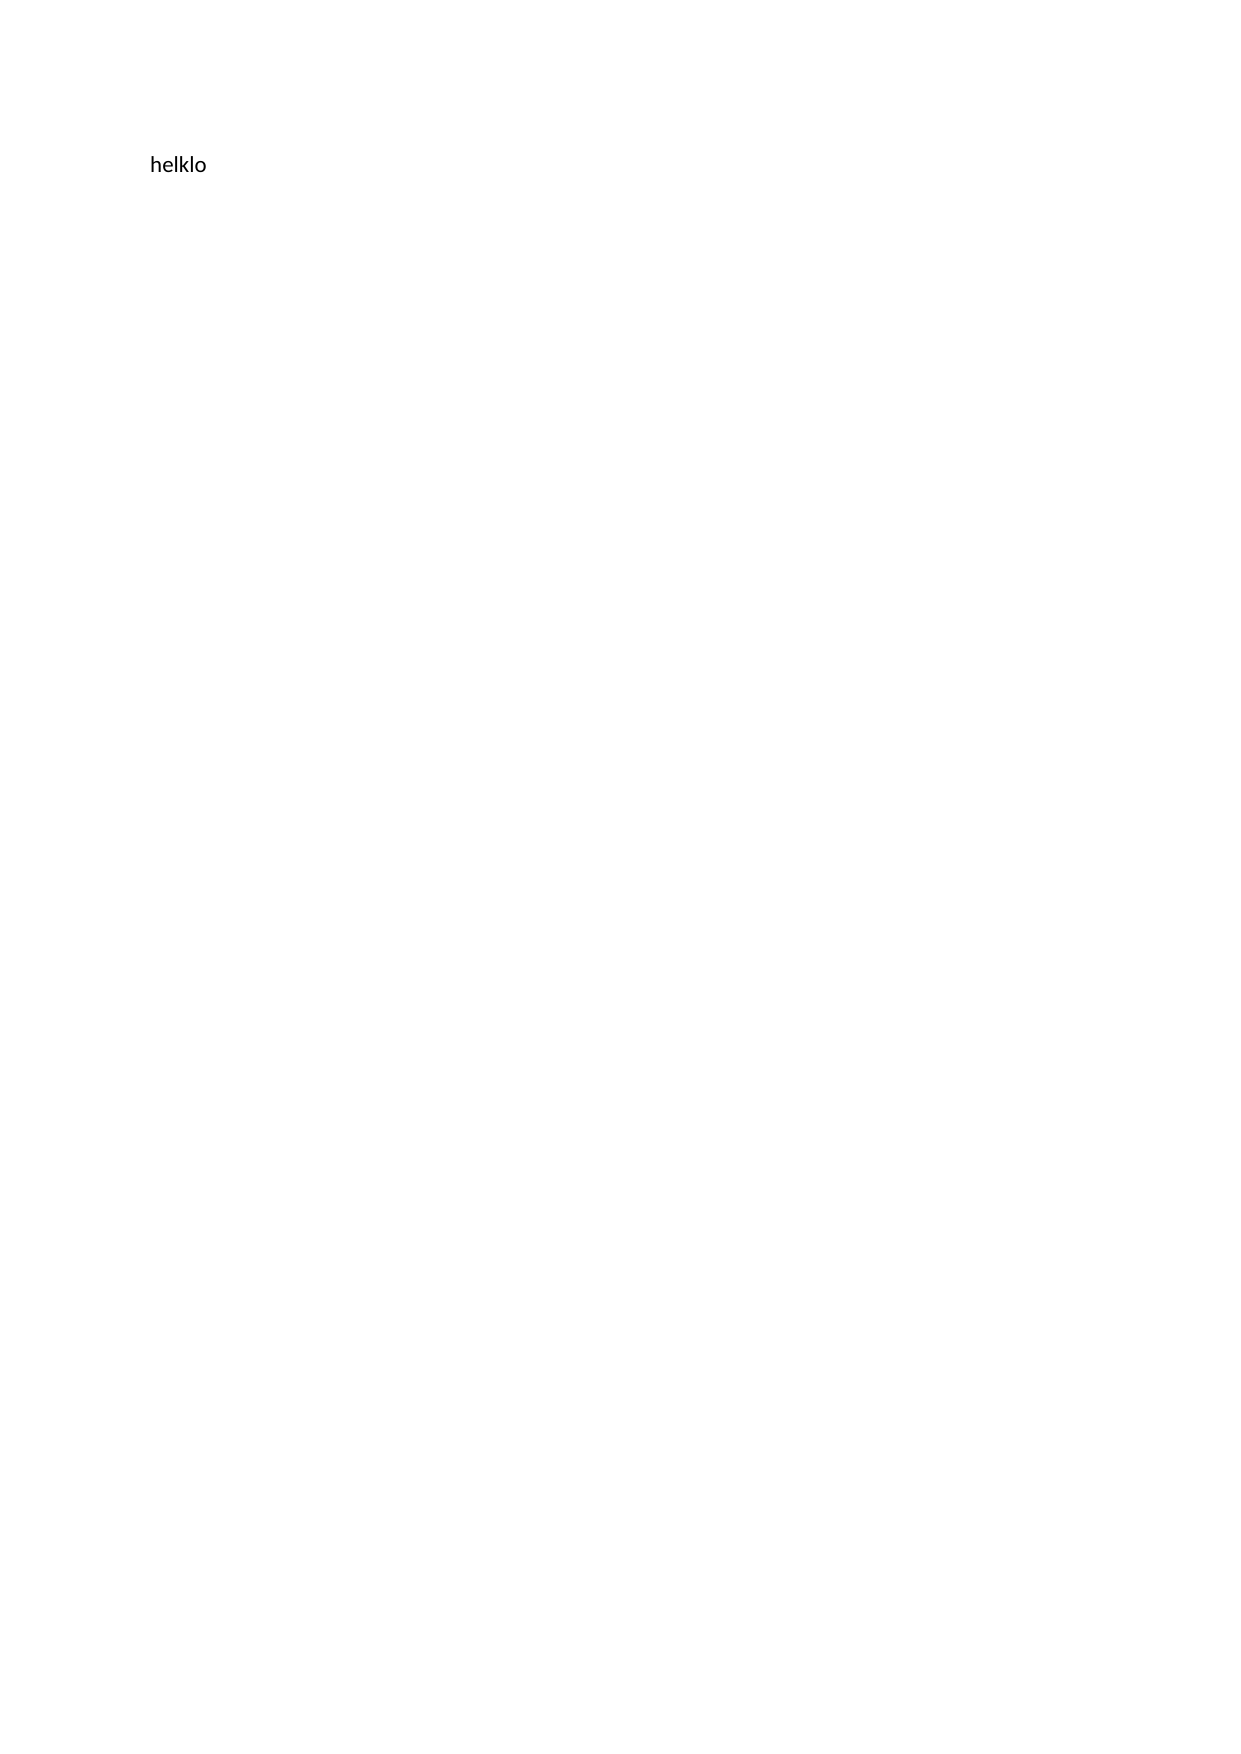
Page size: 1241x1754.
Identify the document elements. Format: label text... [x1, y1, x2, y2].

text helklo [150, 150, 1090, 178]
